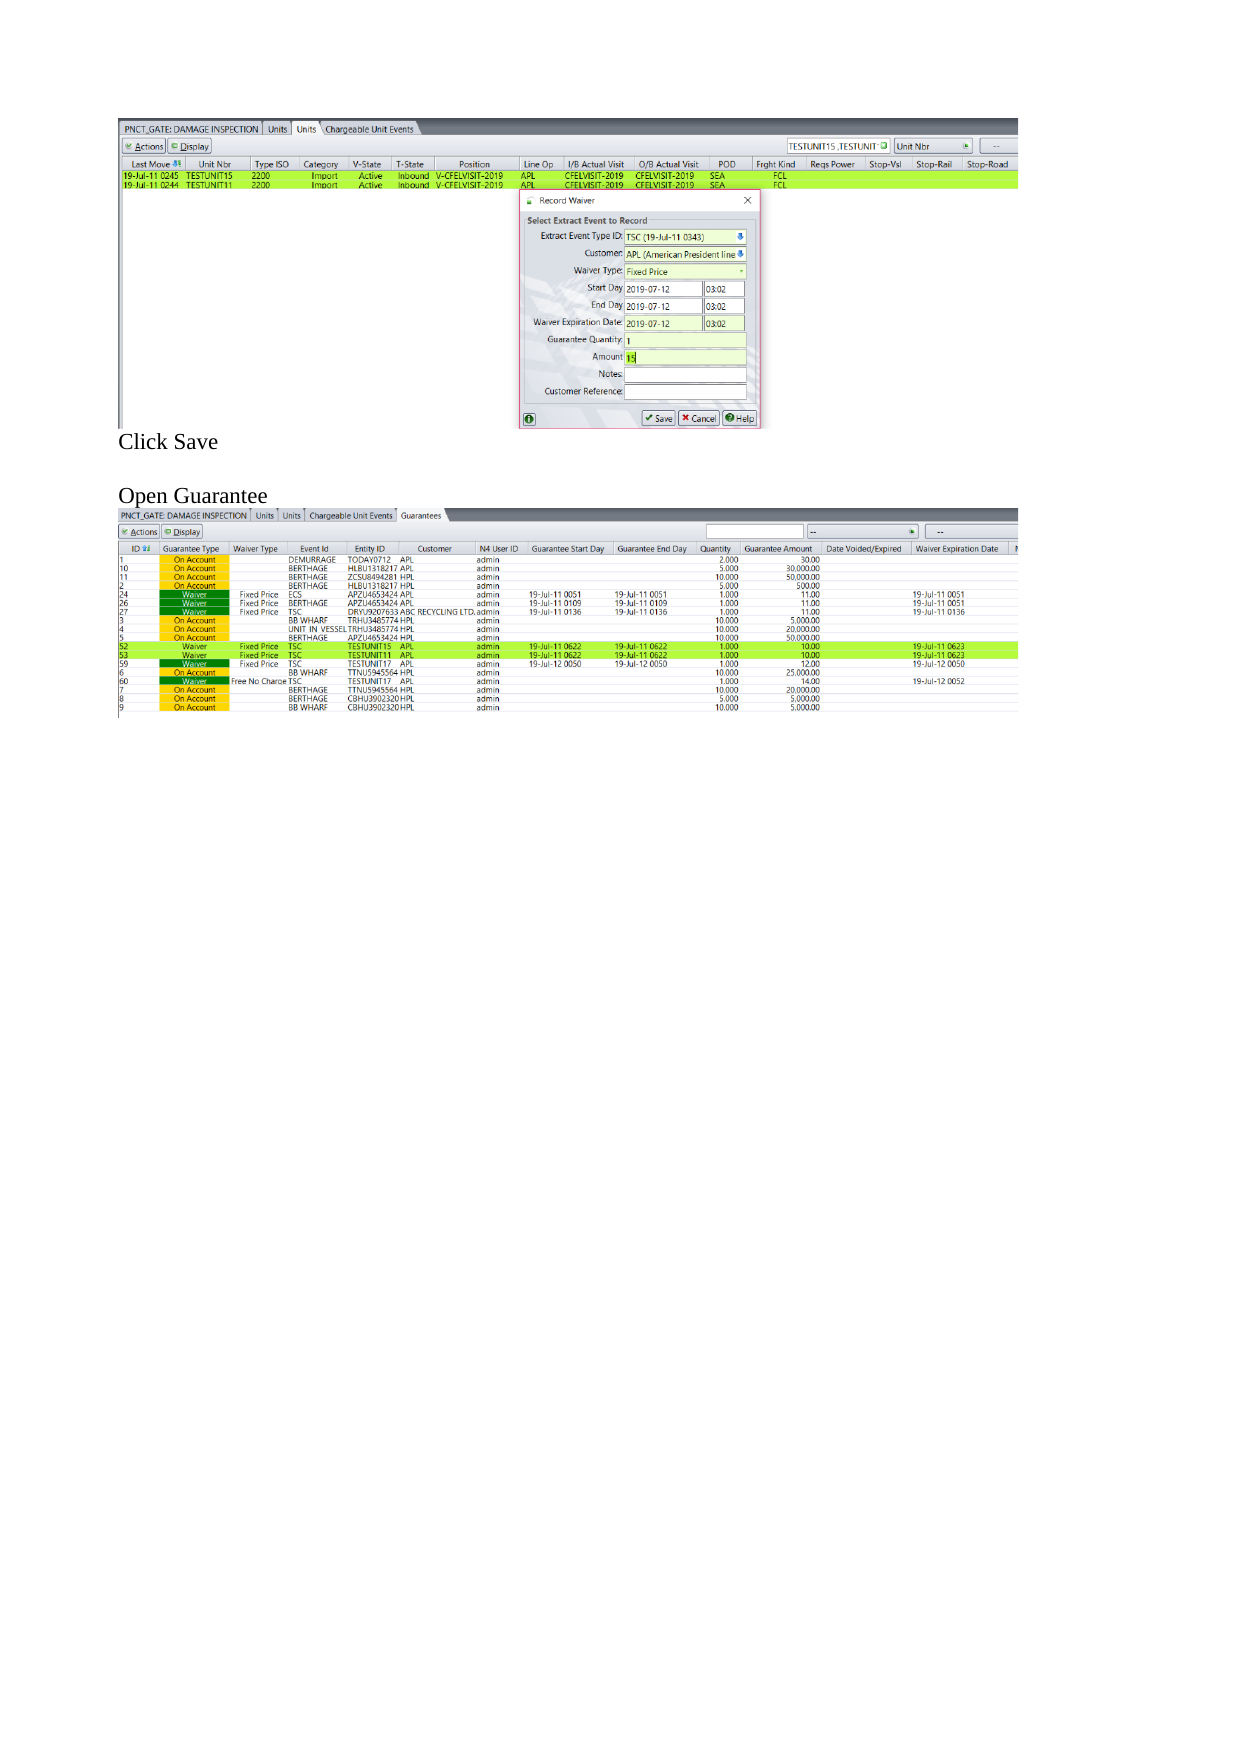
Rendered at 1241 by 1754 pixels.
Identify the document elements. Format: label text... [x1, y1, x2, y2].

text Open Guarantee [118, 482, 1122, 509]
text Click Save [118, 428, 1122, 454]
